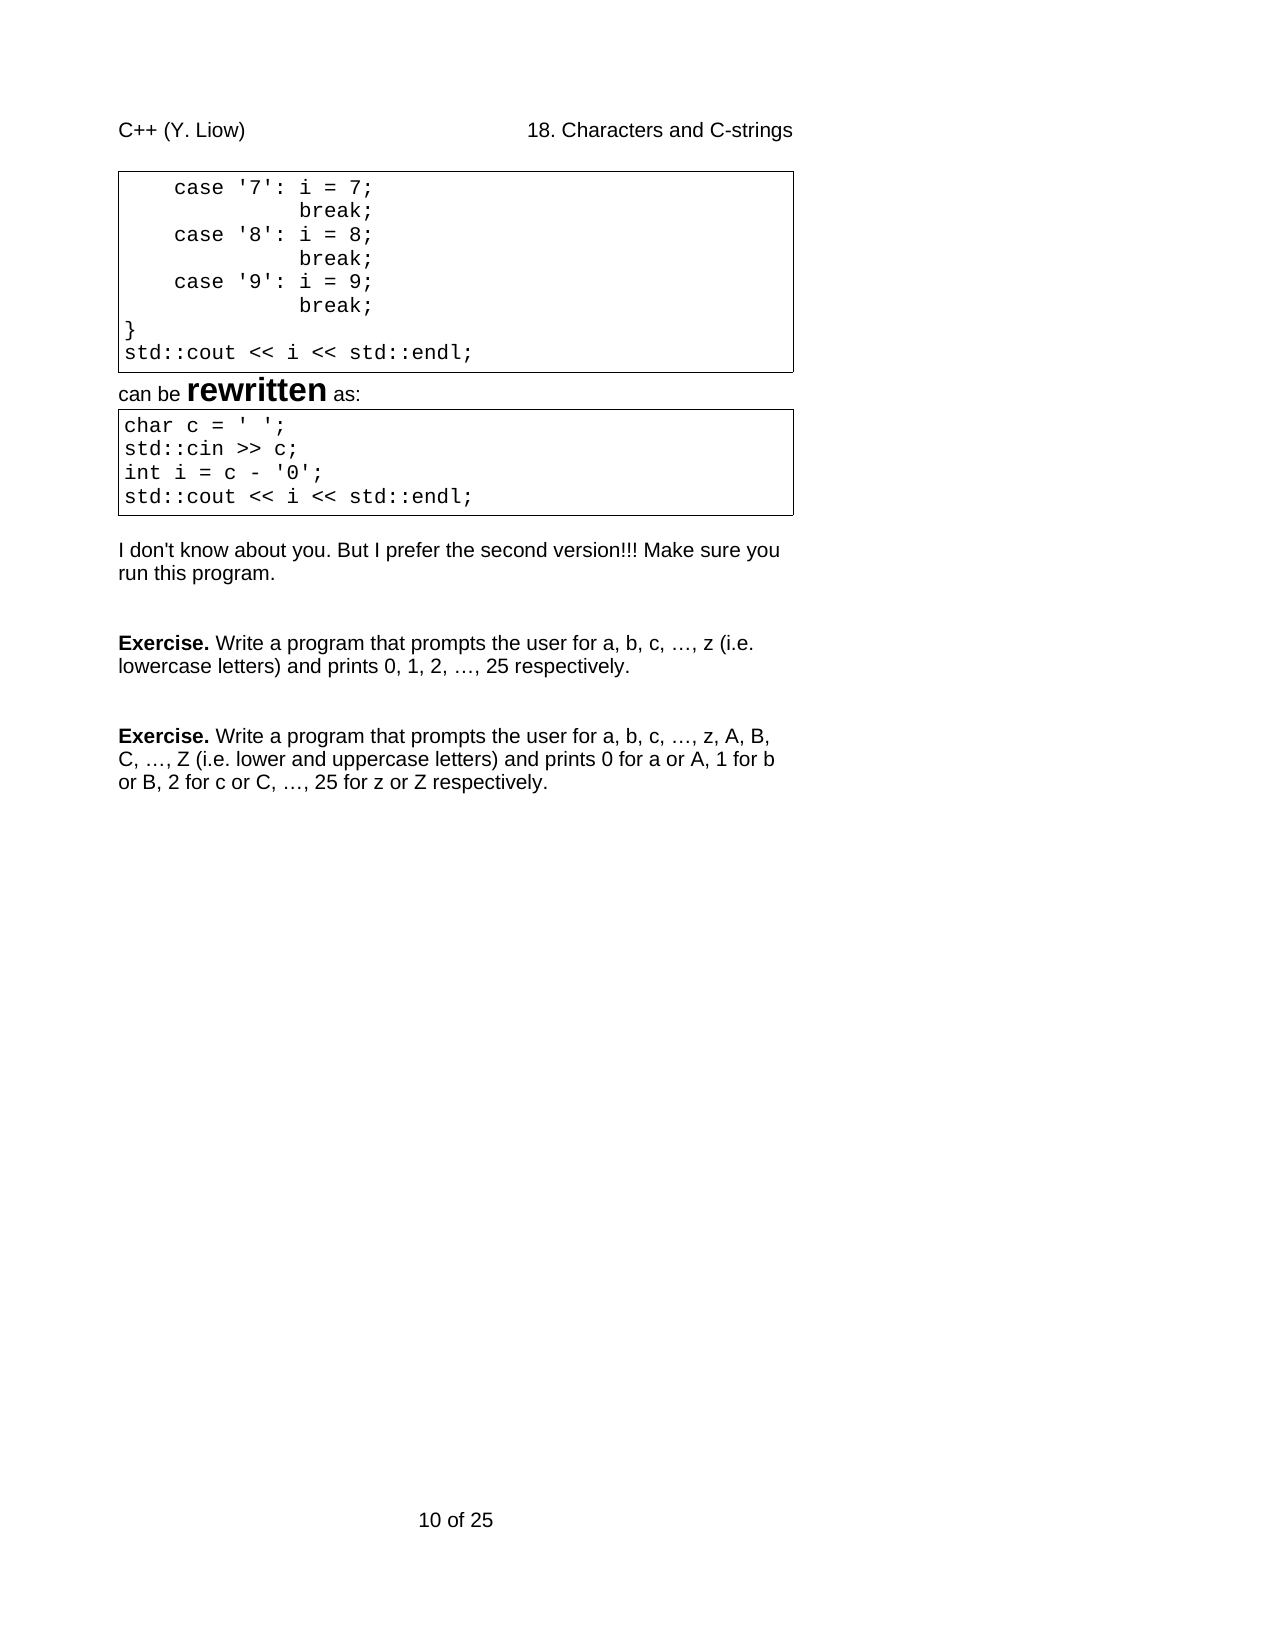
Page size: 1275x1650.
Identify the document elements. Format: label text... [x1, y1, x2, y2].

text Exercise. Write a program that prompts the user for a, b, c, …, z (i.e. lowercase letters) and prints 0, 1, 2, …, 25 respectively. [118, 631, 793, 678]
text can be rewritten as: [118, 373, 793, 409]
table_header char c = ' '; std::cin >> c; int i = c - '0'; std::cout << i << std::endl; [119, 410, 793, 515]
text I don't know about you. But I prefer the second version!!! Make sure you run this program. [118, 538, 793, 585]
table_header case '7': i = 7; break; case '8': i = 8; break; case '9': i = 9; break; } std::cout << i << std::endl; [119, 172, 793, 372]
text Exercise. Write a program that prompts the user for a, b, c, …, z, A, B, C, …, Z (i.e. lower and uppercase letters) and prints 0 for a or A, 1 for b or B, 2 for c or C, …, 25 for z or Z respectively. [118, 724, 793, 794]
